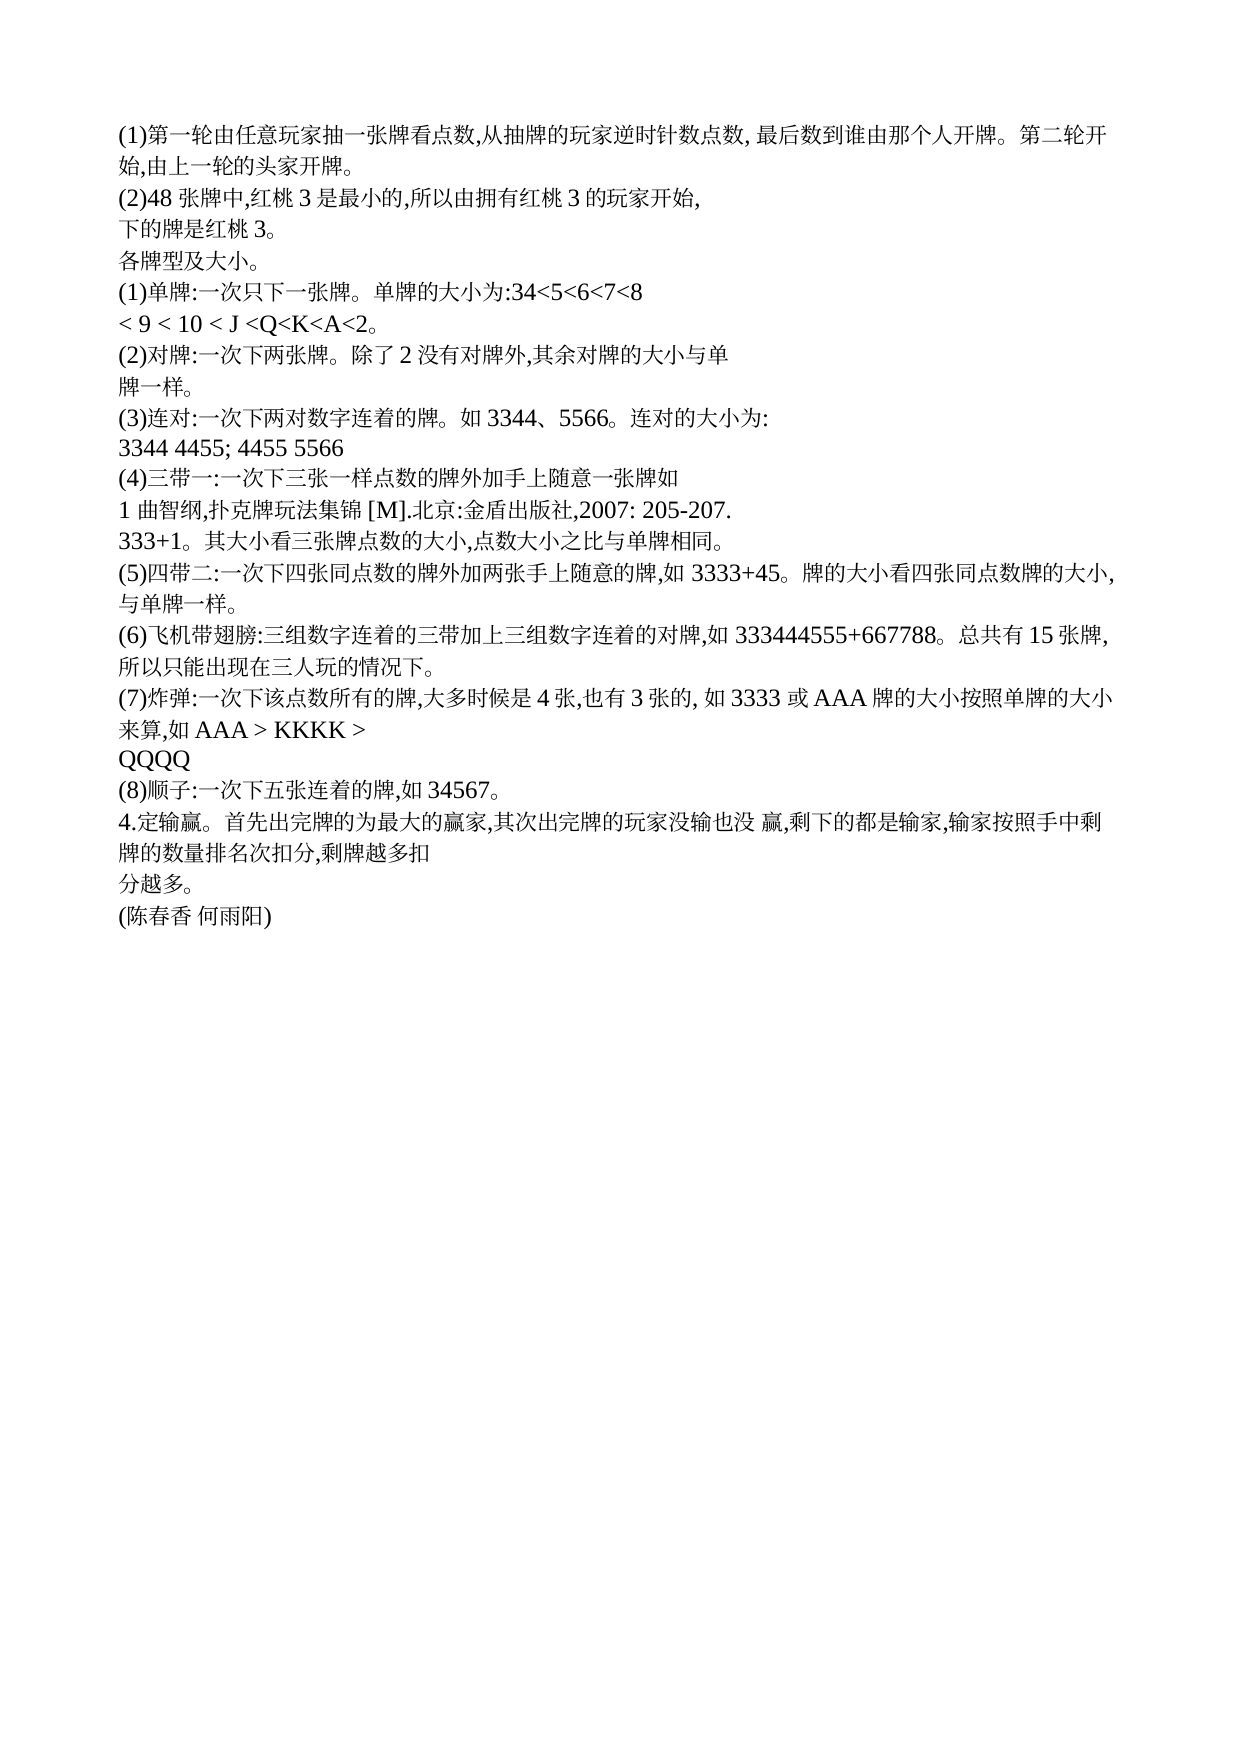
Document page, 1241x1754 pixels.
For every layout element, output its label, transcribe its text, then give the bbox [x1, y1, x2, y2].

text 4.定输赢。首先出完牌的为最大的赢家,其次出完牌的玩家没输也没 赢,剩下的都是输家,输家按照手中剩牌的数量排名次扣分,剩牌越多扣 [118, 805, 1122, 868]
text (2)48 张牌中,红桃3是最小的,所以由拥有红桃3的玩家开始, [118, 181, 1122, 212]
text 各牌型及大小。 [118, 244, 1122, 275]
text (6)飞机带翅膀:三组数字连着的三带加上三组数字连着的对牌,如 333444555+667788。总共有15张牌,所以只能出现在三人玩的情况下。 [118, 619, 1122, 682]
text (2)对牌:一次下两张牌。除了2没有对牌外,其余对牌的大小与单 [118, 338, 1122, 370]
text (5)四带二:一次下四张同点数的牌外加两张手上随意的牌,如 3333+45。牌的大小看四张同点数牌的大小,与单牌一样。 [118, 556, 1122, 619]
text QQQQ [118, 744, 1122, 773]
text (7)炸弹:一次下该点数所有的牌,大多时候是4张,也有3张的, 如3333 或AAA牌的大小按照单牌的大小来算,如AAA > KKKK > [118, 682, 1122, 744]
text (1)第一轮由任意玩家抽一张牌看点数,从抽牌的玩家逆时针数点数, 最后数到谁由那个人开牌。第二轮开始,由上一轮的头家开牌。 [118, 118, 1122, 181]
text < 9 < 10 < J <Q<K<A<2。 [118, 307, 1122, 338]
text 3344 4455; 4455 5566 [118, 433, 1122, 461]
text 分越多。 [118, 868, 1122, 899]
text (1)单牌:一次只下一张牌。单牌的大小为:34<5<6<7<8 [118, 275, 1122, 307]
text 下的牌是红桃3。 [118, 212, 1122, 244]
text (陈春香 何雨阳) [118, 899, 1122, 931]
text (4)三带一:一次下三张一样点数的牌外加手上随意一张牌如 [118, 461, 1122, 493]
text 牌一样。 [118, 370, 1122, 401]
text 1 曲智纲,扑克牌玩法集锦 [M].北京:金盾出版社,2007: 205-207. [118, 493, 1122, 524]
text (8)顺子:一次下五张连着的牌,如34567。 [118, 773, 1122, 805]
text (3)连对:一次下两对数字连着的牌。如3344、5566。连对的大小为: [118, 401, 1122, 433]
text 333+1。其大小看三张牌点数的大小,点数大小之比与单牌相同。 [118, 524, 1122, 556]
